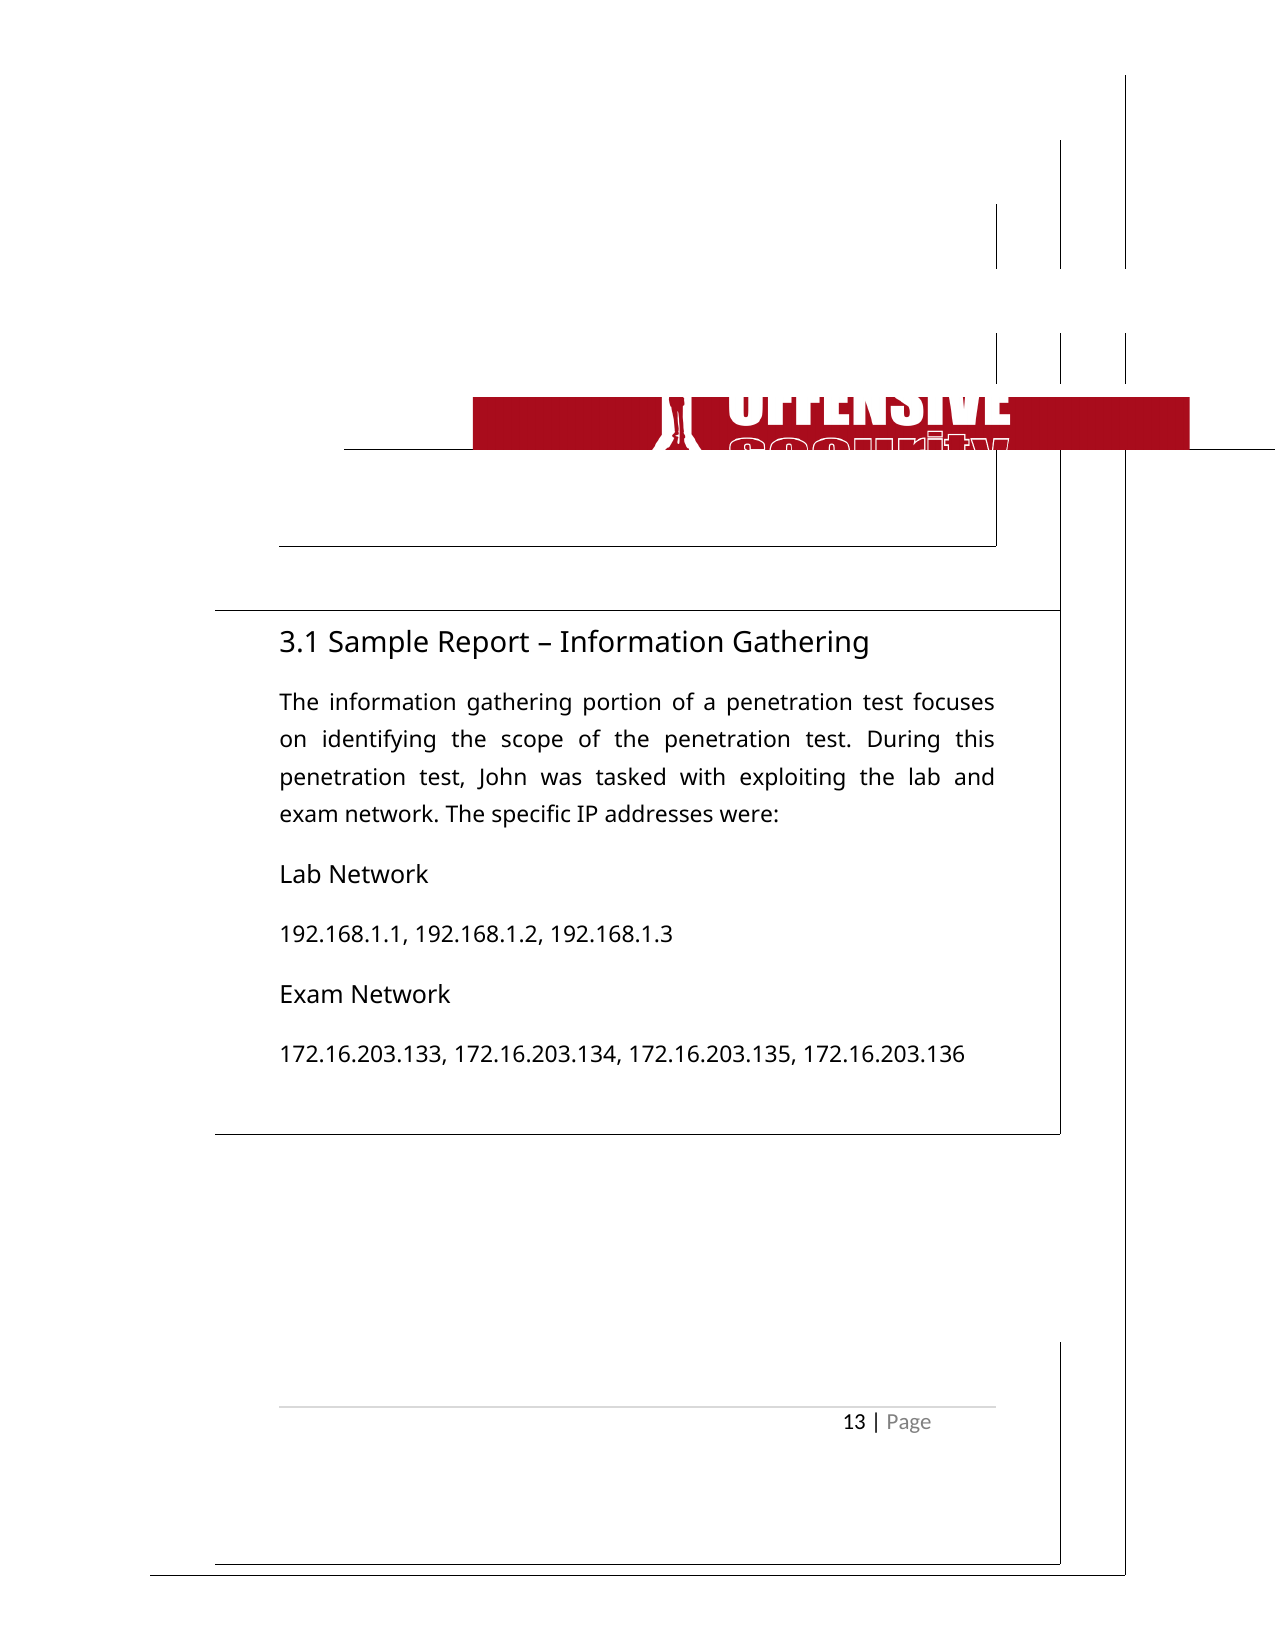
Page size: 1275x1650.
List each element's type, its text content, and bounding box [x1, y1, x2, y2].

text Exam Network [214, 912, 1060, 973]
text Lab Network [214, 792, 1060, 853]
text 192.168.1.1, 192.168.1.2, 192.168.1.3 [214, 853, 1060, 912]
subtitle 3.1 Sample Report – Information Gathering [214, 556, 1060, 621]
text The information gathering portion of a penetration test focuses on identifying the scope of the penetration test. During this penetration test, John was tasked with exploiting the lab and exam network. The specific IP addresses were: [214, 621, 1060, 792]
text 172.16.203.133, 172.16.203.134, 172.16.203.135, 172.16.203.136 [214, 973, 1060, 1134]
